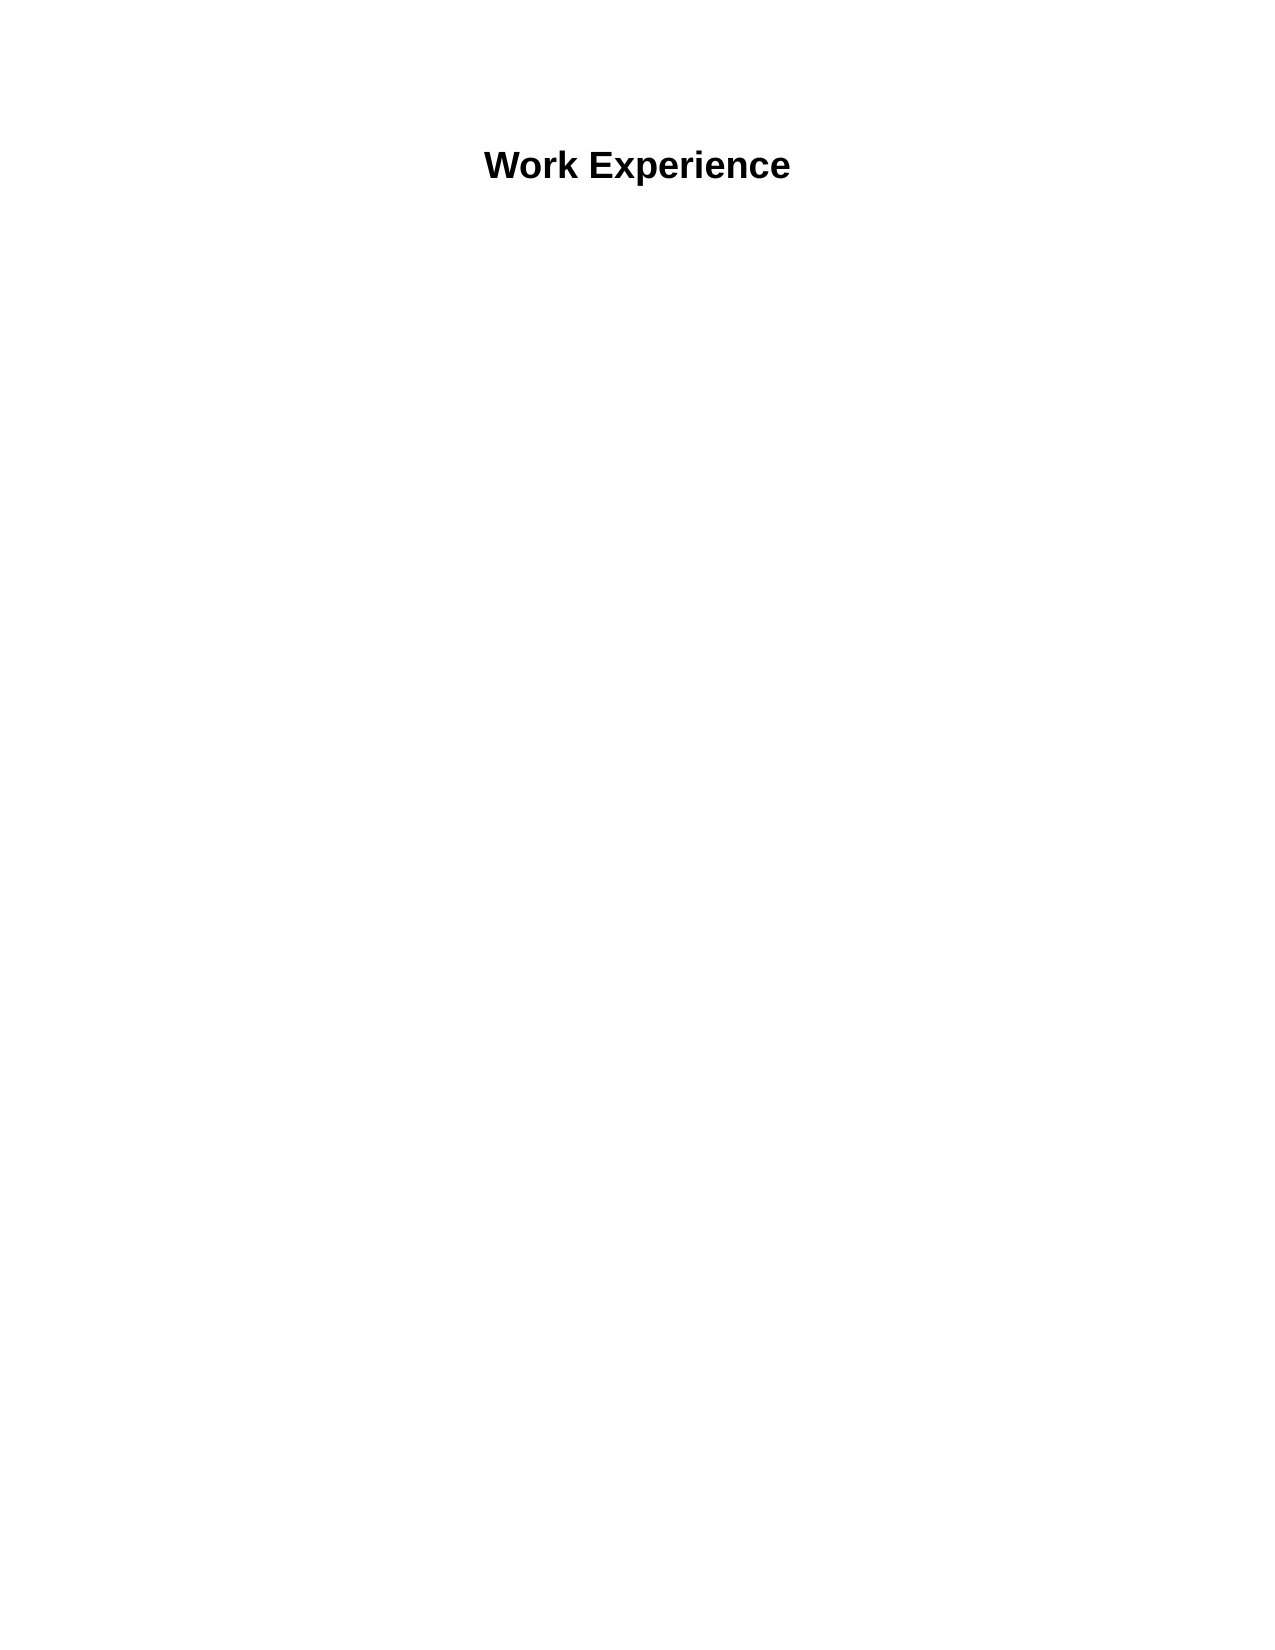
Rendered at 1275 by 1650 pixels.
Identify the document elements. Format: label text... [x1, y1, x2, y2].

subtitle Work Experience [118, 143, 1157, 187]
